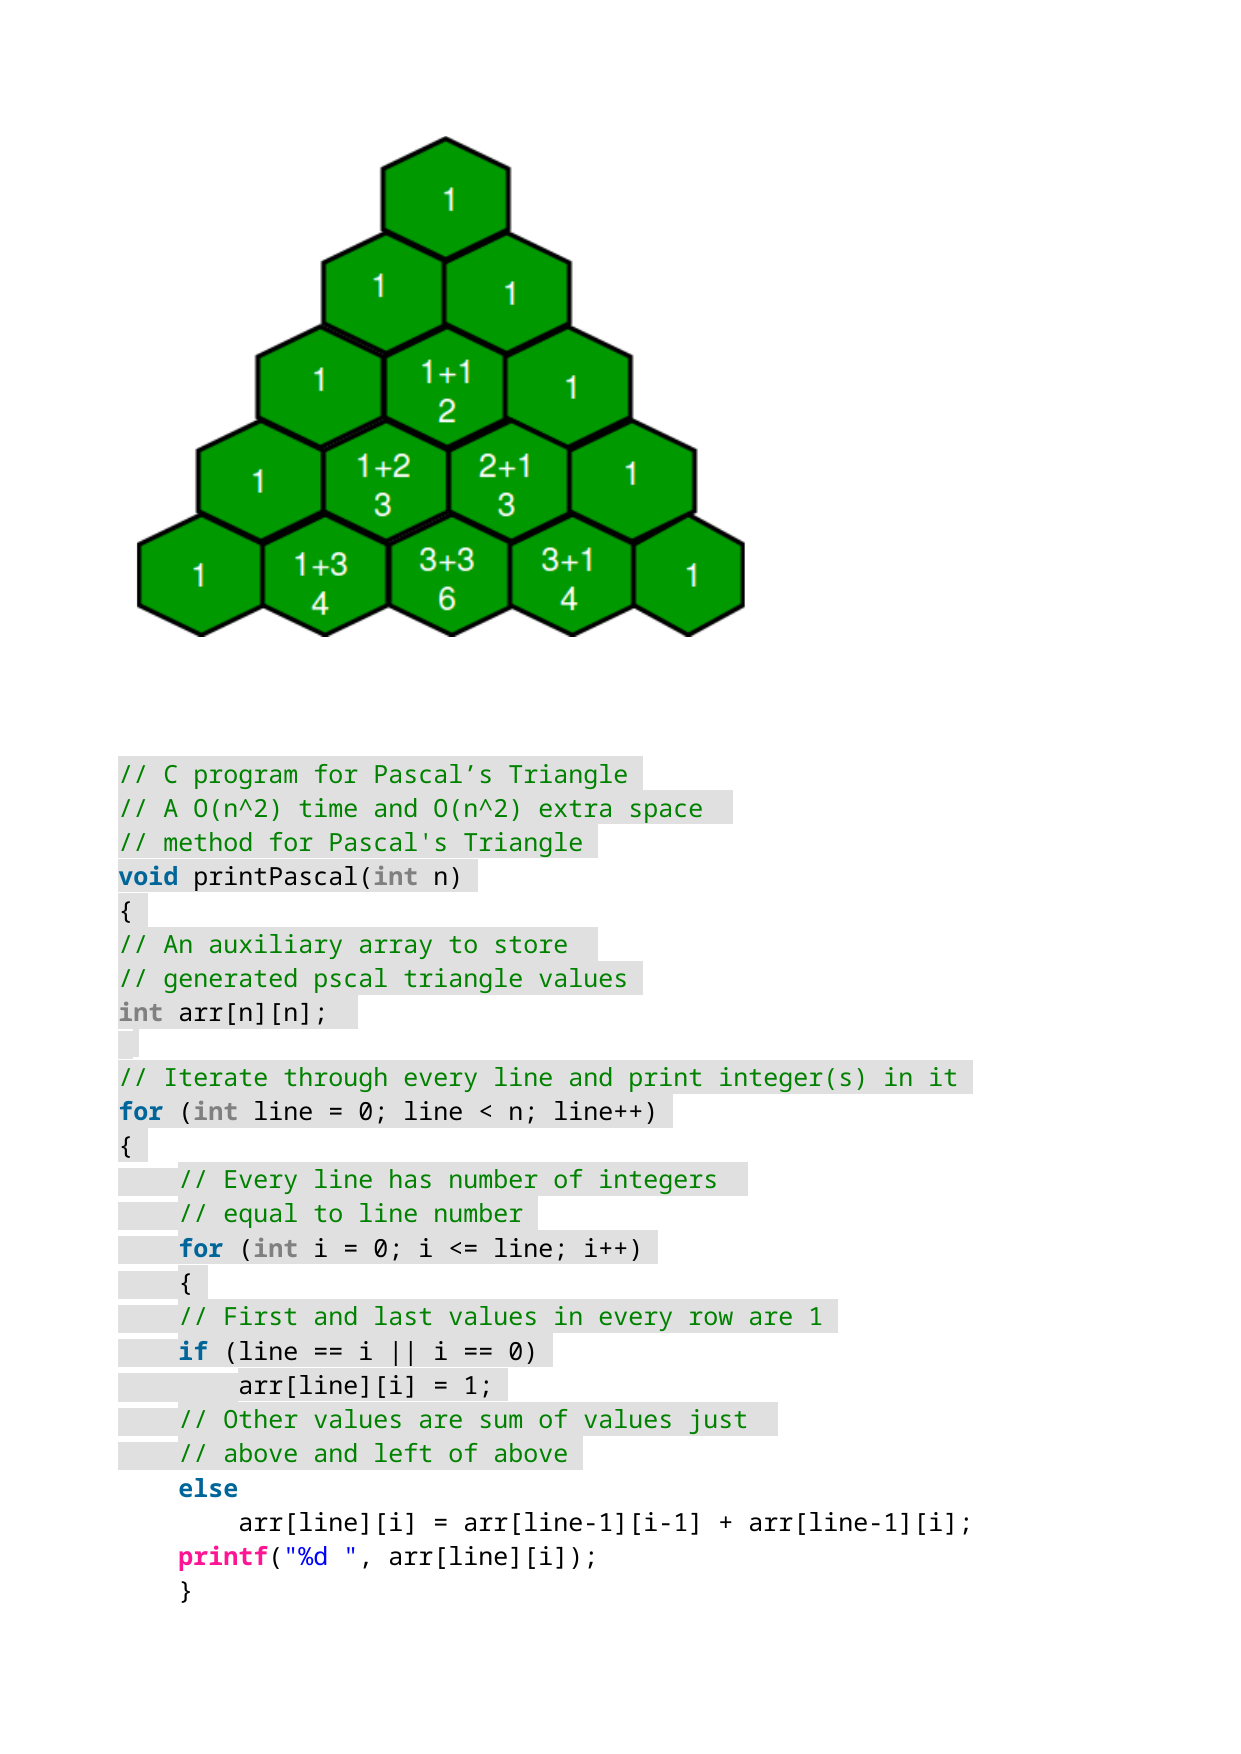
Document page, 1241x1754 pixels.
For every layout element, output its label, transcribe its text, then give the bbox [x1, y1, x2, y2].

table_header // C program for Pascal’s Triangle // A O(n^2) time and O(n^2) extra space // method for Pascal's Triangle void printPascal(int n) { // An auxiliary array to store // generated pscal triangle values int arr[n][n]; // Iterate through every line and print integer(s) in it for (int line = 0; line < n; line++) { // Every line has number of integers // equal to line number for (int i = 0; i <= line; i++) { // First and last values in every row are 1 if (line == i || i == 0) arr[line][i] = 1; // Other values are sum of values just // above and left of above else arr[line][i] = arr[line-1][i-1] + arr[line-1][i]; printf("%d ", arr[line][i]); } [118, 756, 1011, 1607]
